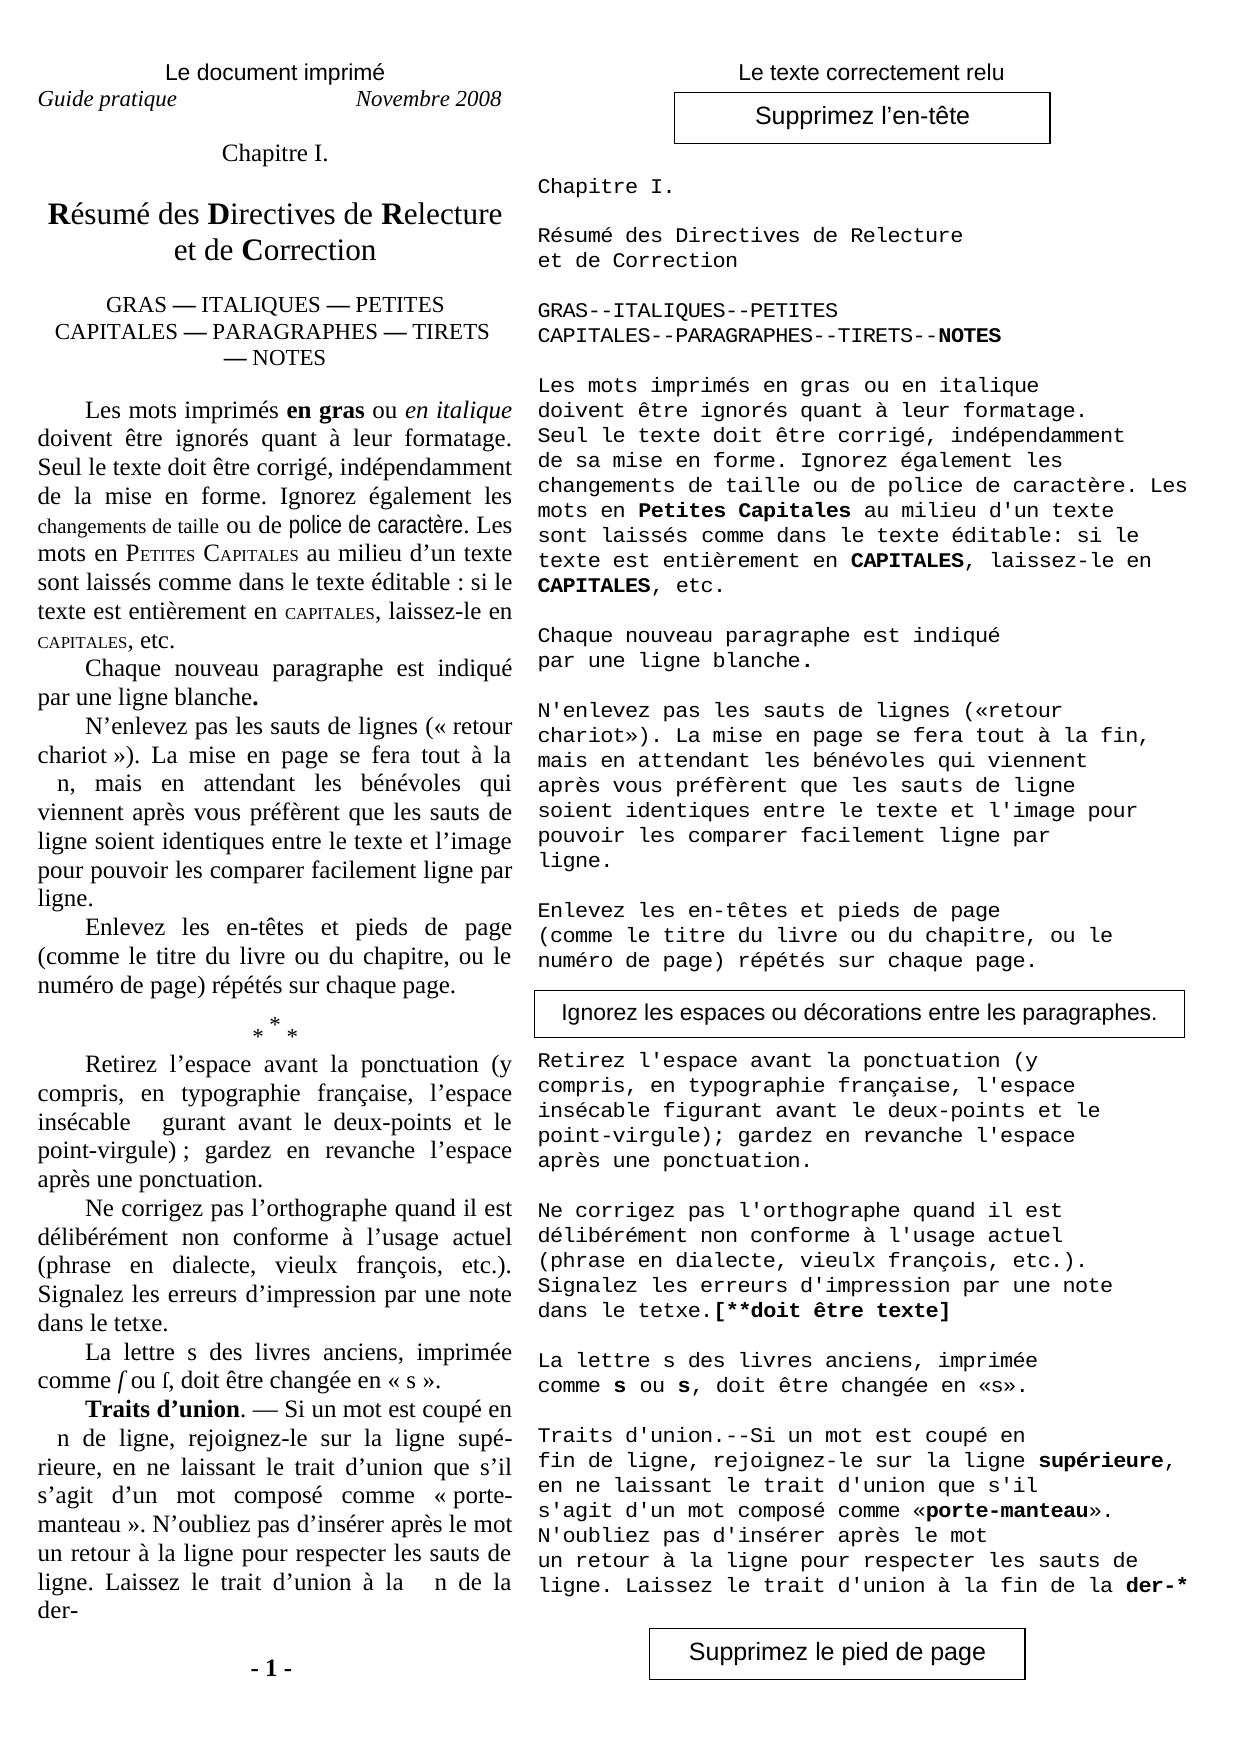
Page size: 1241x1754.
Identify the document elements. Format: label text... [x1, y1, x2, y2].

text par une ligne blanche. [537, 647, 1205, 672]
text fin de ligne, rejoignez-le sur la ligne supérieure, [537, 1447, 1209, 1472]
text Retirez l’espace avant la ponctuation (y compris, en typographie française, l’espace insécable gurant avant le deux-points et le point-virgule) ; gardez en revanche l’espace après une ponctuation. [37, 1049, 512, 1193]
text La lettre s des livres anciens, imprimée comme ſ ou ſ, doit être changée en « s ». [37, 1337, 512, 1394]
text après une ponctuation. [537, 1147, 1205, 1172]
text s'agit d'un mot composé comme «porte-manteau». N'oubliez pas d'insérer après le mot [537, 1497, 1209, 1547]
text numéro de page) répétés sur chaque page. [537, 947, 1205, 972]
text - 1 - [37, 1653, 505, 1682]
text texte est entièrement en CAPITALES, laissez-le en [537, 547, 1205, 572]
text Supprimez l’en-tête [691, 101, 1034, 130]
text Les mots imprimés en gras ou en italique [537, 372, 1205, 397]
text CAPITALES--PARAGRAPHES--TIRETS--NOTES [537, 322, 1205, 347]
text ligne. [537, 847, 1205, 872]
text Le document imprimé [37, 59, 512, 85]
text Guide pratique Novembre 2008 [37, 85, 512, 112]
text Seul le texte doit être corrigé, indépendamment [537, 422, 1205, 447]
text Chaque nouveau paragraphe est indiqué [537, 622, 1205, 647]
text mais en attendant les bénévoles qui viennent [537, 747, 1205, 772]
text ― NOTES [37, 344, 512, 371]
text compris, en typographie française, l'espace [537, 1072, 1205, 1097]
text soient identiques entre le texte et l'image pour pouvoir les comparer facilement ligne par [537, 797, 1205, 847]
text N'enlevez pas les sauts de lignes («retour [537, 697, 1205, 722]
text Signalez les erreurs d'impression par une note [537, 1272, 1205, 1297]
text GRAS--ITALIQUES--PETITES [537, 297, 1205, 322]
text Chapitre I. [537, 174, 1204, 199]
text Traits d’union. ― Si un mot est coupé en n de ligne, rejoignez-le sur la ligne supé­rieure, en ne laissant le trait d’union que s’il s’agit d’un mot composé comme « porte- manteau ». N’oubliez pas d’insérer après le mot un retour à la ligne pour respecter les sauts de ligne. Laissez le trait d’union à la n de la der- [37, 1394, 512, 1624]
text doivent être ignorés quant à leur formatage. [537, 397, 1205, 422]
text La lettre s des livres anciens, imprimée [537, 1347, 1205, 1372]
text ligne. Laissez le trait d'union à la fin de la der-* [537, 1572, 1209, 1597]
text CAPITALES, etc. [537, 572, 1205, 597]
text comme s ou s, doit être changée en «s». [537, 1372, 1205, 1397]
text mots en Petites Capitales au milieu d'un texte [537, 497, 1205, 522]
text Enlevez les en-têtes et pieds de page [537, 897, 1205, 922]
text de sa mise en forme. Ignorez également les [537, 447, 1205, 472]
text CAPITALES ― PARAGRAPHES ― TIRETS [37, 318, 512, 344]
text insécable figurant avant le deux-points et le [537, 1097, 1205, 1122]
text Traits d'union.--Si un mot est coupé en [537, 1422, 1209, 1447]
text changements de taille ou de police de caractère. Les [537, 472, 1205, 497]
text après vous préfèrent que les sauts de ligne [537, 772, 1205, 797]
text Chaque nouveau paragraphe est indiqué par une ligne blanche. [37, 653, 512, 711]
text (comme le titre du livre ou du chapitre, ou le [537, 922, 1205, 947]
text Les mots imprimés en gras ou en italique doivent être ignorés quant à leur formatage. Seul le texte doit être corrigé, indépendamment de la mise en forme. Ignorez également les changements de taille ou de police de caractère. Les mots en PETITES CAPITALES au milieu d’un texte sont laissés comme dans le texte éditable : si le texte est entièrement en CAPITALES, laissez-le en CAPITALES, etc. [37, 395, 512, 653]
text GRAS ― ITALIQUES ― PETITES [37, 292, 512, 318]
text Résumé des Directives de Relecture et de Correction [37, 196, 512, 267]
text et de Correction [537, 247, 1205, 272]
text Ignorez les espaces ou décorations entre les paragraphes. [550, 999, 1168, 1026]
text point-virgule); gardez en revanche l'espace [537, 1122, 1205, 1147]
text * * * [37, 1011, 512, 1049]
text Chapitre I. [37, 138, 512, 167]
text Résumé des Directives de Relecture [537, 222, 1205, 247]
text un retour à la ligne pour respecter les sauts de [537, 1547, 1209, 1572]
text (phrase en dialecte, vieulx françois, etc.). [537, 1247, 1205, 1272]
text sont laissés comme dans le texte éditable: si le [537, 522, 1205, 547]
text Supprimez le pied de page [666, 1637, 1009, 1666]
text Le texte correctement relu [537, 59, 1205, 85]
text Enlevez les en-têtes et pieds de page (comme le titre du livre ou du chapitre, ou le numéro de page) répétés sur chaque page. [37, 912, 512, 998]
text dans le tetxe.[**doit être texte] [537, 1297, 1205, 1322]
text délibérément non conforme à l'usage actuel [537, 1222, 1205, 1247]
text Ne corrigez pas l'orthographe quand il est [537, 1197, 1205, 1222]
text N’enlevez pas les sauts de lignes (« retour chariot »). La mise en page se fera tout à la n, mais en attendant les bénévoles qui viennent après vous préfèrent que les sauts de ligne soient identiques entre le texte et l’image pour pouvoir les comparer facilement ligne par ligne. [37, 711, 512, 912]
text Ne corrigez pas l’orthographe quand il est délibérément non conforme à l’usage actuel (phrase en dialecte, vieulx françois, etc.). Signalez les erreurs d’impression par une note dans le tetxe. [37, 1193, 512, 1337]
text Retirez l'espace avant la ponctuation (y [537, 1047, 1205, 1072]
text en ne laissant le trait d'union que s'il [537, 1472, 1209, 1497]
text chariot»). La mise en page se fera tout à la fin, [537, 722, 1205, 747]
